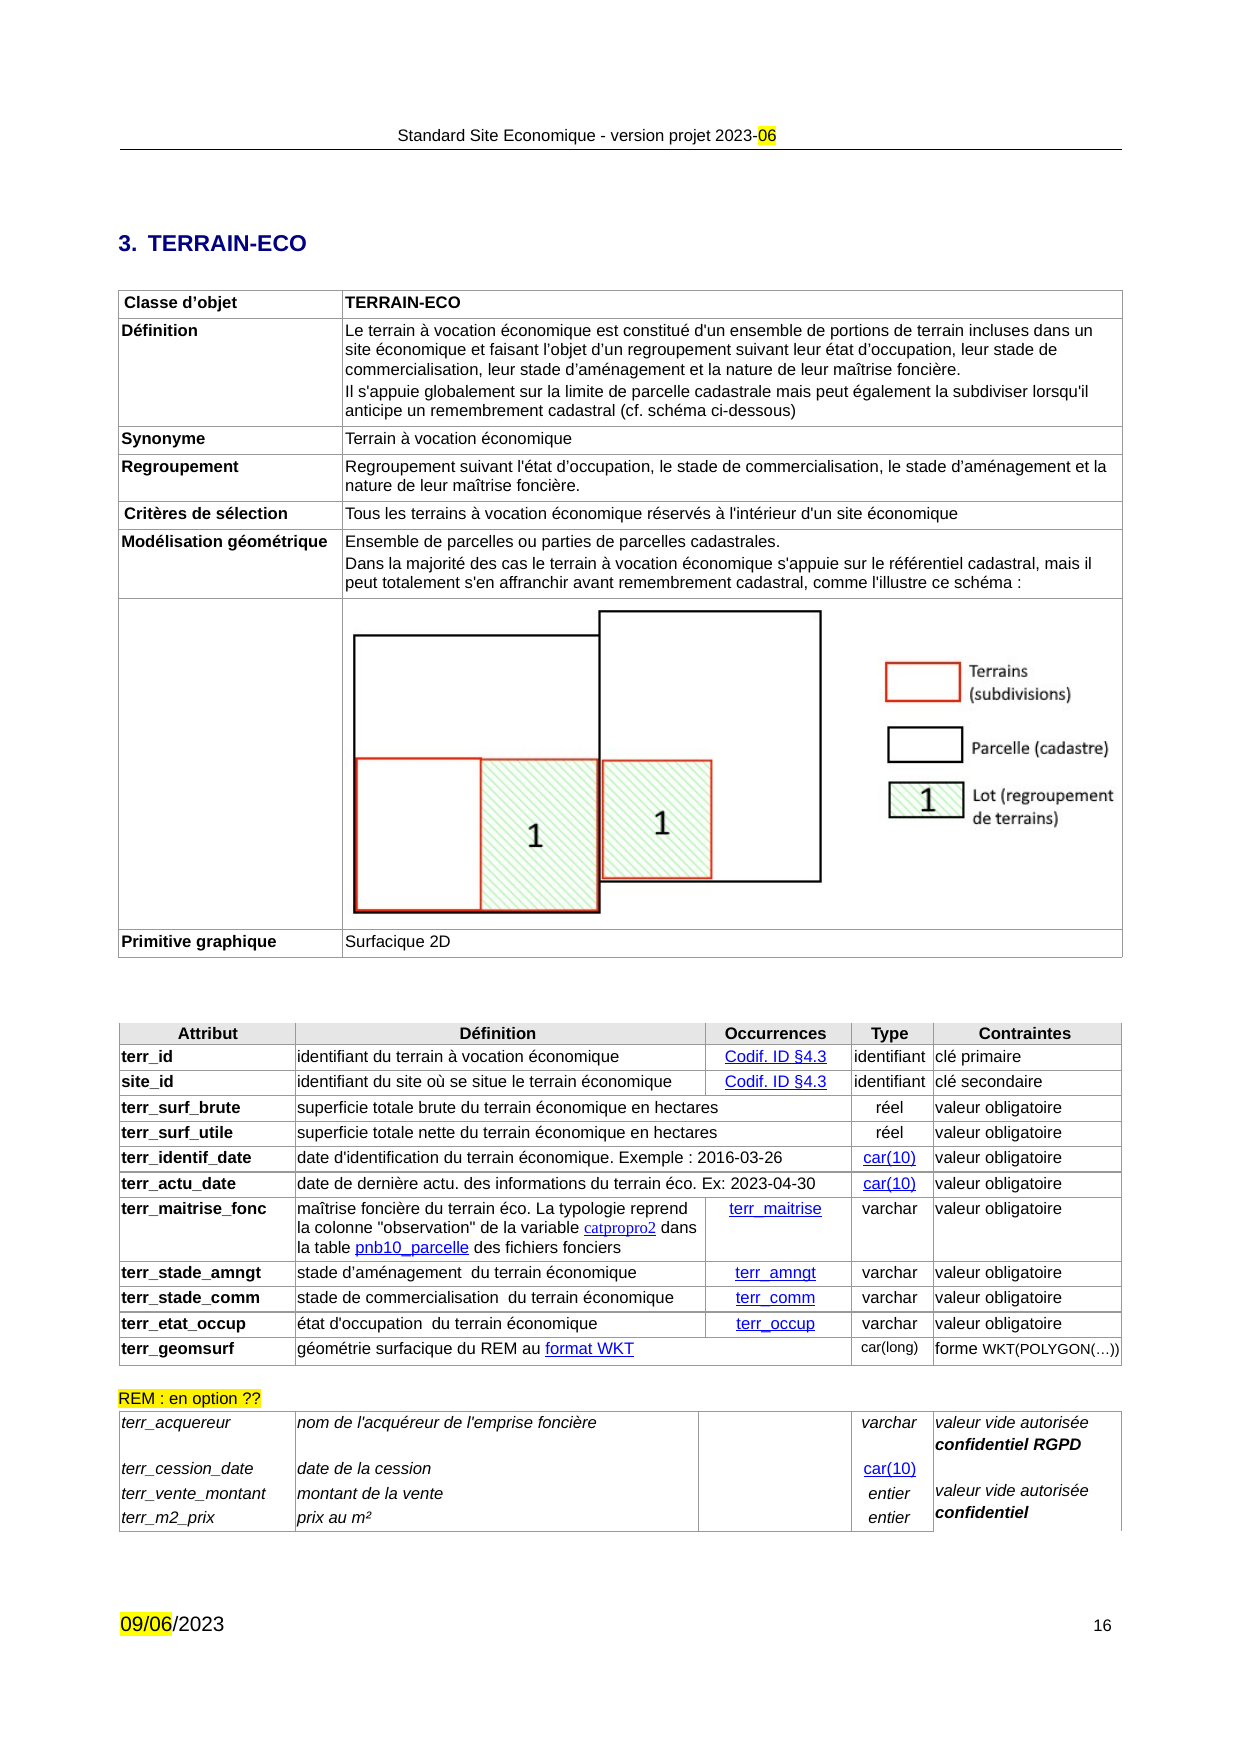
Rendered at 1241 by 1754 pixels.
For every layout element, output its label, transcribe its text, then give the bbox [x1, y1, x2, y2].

table_cell Définition [119, 319, 342, 426]
table_cell Terrain à vocation économique [343, 427, 1122, 454]
table_cell forme WKT(POLYGON(…)) [934, 1338, 1121, 1365]
table_header Occurrences [706, 1023, 851, 1044]
table_cell valeur obligatoire [934, 1198, 1121, 1261]
table_cell car(10) [852, 1458, 933, 1482]
table_header [699, 1412, 851, 1458]
table_header nom de l'acquéreur de l'emprise foncière [296, 1412, 698, 1458]
table_cell terr_amngt [706, 1262, 851, 1286]
table_cell Regroupement [119, 455, 342, 501]
table_cell date de la cession [296, 1458, 698, 1482]
table_header terr_acquereur [120, 1412, 295, 1458]
table_cell terr_identif_date [120, 1147, 295, 1171]
table_cell superficie totale nette du terrain économique en hectares [296, 1122, 851, 1146]
table_cell identifiant [852, 1045, 933, 1070]
table_cell [699, 1507, 851, 1531]
table_cell clé secondaire [934, 1071, 1121, 1095]
table_cell valeur vide autorisée confidentiel [934, 1458, 1121, 1531]
table_cell Codif. ID §4.3 [706, 1045, 851, 1070]
table_cell stade de commercialisation du terrain économique [296, 1287, 705, 1311]
table_cell identifiant [852, 1071, 933, 1095]
table_cell varchar [852, 1287, 933, 1311]
table_cell état d'occupation du terrain économique [296, 1313, 705, 1337]
table_cell maîtrise foncière du terrain éco. La typologie reprend la colonne "observation" de la variable catpropro2 dans la table pnb10_parcelle des fichiers fonciers [296, 1198, 705, 1261]
table_cell entier [852, 1507, 933, 1531]
table_cell terr_stade_comm [120, 1287, 295, 1311]
table_cell valeur obligatoire [934, 1096, 1121, 1121]
table_cell Critères de sélection [119, 502, 342, 529]
table_cell Codif. ID §4.3 [706, 1071, 851, 1095]
table_cell date d'identification du terrain économique. Exemple : 2016-03-26 [296, 1147, 851, 1171]
table_cell Synonyme [119, 427, 342, 454]
table_cell terr_surf_utile [120, 1122, 295, 1146]
table_header valeur vide autorisée confidentiel RGPD [934, 1412, 1121, 1458]
table_cell valeur obligatoire [934, 1122, 1121, 1146]
table_cell prix au m² [296, 1507, 698, 1531]
table_cell Regroupement suivant l'état d’occupation, le stade de commercialisation, le stade d’aménagement et la nature de leur maîtrise foncière. [343, 455, 1122, 501]
table_cell Ensemble de parcelles ou parties de parcelles cadastrales. Dans la majorité des cas le terrain à vocation économique s'appuie sur le référentiel cadastral, mais il peut totalement s'en affranchir avant remembrement cadastral, comme l'illustre ce schéma : [343, 530, 1122, 598]
table_cell Tous les terrains à vocation économique réservés à l'intérieur d'un site économique [343, 502, 1122, 529]
table_header Définition [296, 1023, 705, 1044]
table_cell terr_surf_brute [120, 1096, 295, 1121]
table_cell valeur obligatoire [934, 1262, 1121, 1286]
table_cell terr_actu_date [120, 1173, 295, 1197]
table_cell Modélisation géométrique [119, 530, 342, 598]
table_cell [343, 599, 1122, 928]
table_cell car(10) [852, 1147, 933, 1171]
table_cell superficie totale brute du terrain économique en hectares [296, 1096, 851, 1121]
table_cell terr_etat_occup [120, 1313, 295, 1337]
table_cell [699, 1483, 851, 1507]
table_cell [119, 599, 342, 928]
table_header Classe d’objet [119, 291, 342, 318]
table_cell Surfacique 2D [343, 930, 1122, 957]
table_cell terr_maitrise [706, 1198, 851, 1261]
table_cell Primitive graphique [119, 930, 342, 957]
table_cell géométrie surfacique du REM au format WKT [296, 1338, 851, 1365]
table_cell car(long) [852, 1338, 933, 1365]
table_header Type [852, 1023, 933, 1044]
table_cell varchar [852, 1198, 933, 1261]
table_cell date de dernière actu. des informations du terrain éco. Ex: 2023-04-30 [296, 1173, 851, 1197]
table_cell car(10) [852, 1173, 933, 1197]
table_cell terr_cession_date [120, 1458, 295, 1482]
table_cell terr_id [120, 1045, 295, 1070]
table_cell varchar [852, 1313, 933, 1337]
table_cell terr_comm [706, 1287, 851, 1311]
table_cell terr_occup [706, 1313, 851, 1337]
table_cell terr_maitrise_fonc [120, 1198, 295, 1261]
table_cell Le terrain à vocation économique est constitué d'un ensemble de portions de terrain incluses dans un site économique et faisant l’objet d’un regroupement suivant leur état d’occupation, leur stade de commercialisation, leur stade d’aménagement et la nature de leur maîtrise foncière. Il s'appuie globalement sur la limite de parcelle cadastrale mais peut également la subdiviser lorsqu'il anticipe un remembrement cadastral (cf. schéma ci-dessous) [343, 319, 1122, 426]
table_header Attribut [120, 1023, 295, 1044]
table_cell site_id [120, 1071, 295, 1095]
table_cell clé primaire [934, 1045, 1121, 1070]
table_cell terr_m2_prix [120, 1507, 295, 1531]
table_cell valeur obligatoire [934, 1173, 1121, 1197]
table_cell entier [852, 1483, 933, 1507]
text REM : en option ?? [118, 1388, 1116, 1408]
table_cell réel [852, 1122, 933, 1146]
table_cell identifiant du terrain à vocation économique [296, 1045, 705, 1070]
table_cell valeur obligatoire [934, 1147, 1121, 1171]
table_cell terr_geomsurf [120, 1338, 295, 1365]
table_cell varchar [852, 1262, 933, 1286]
table_cell montant de la vente [296, 1483, 698, 1507]
table_cell valeur obligatoire [934, 1287, 1121, 1311]
table_cell valeur obligatoire [934, 1313, 1121, 1337]
table_cell réel [852, 1096, 933, 1121]
picture [344, 601, 1120, 923]
table_cell terr_stade_amngt [120, 1262, 295, 1286]
table_header TERRAIN-ECO [343, 291, 1122, 318]
table_header varchar [852, 1412, 933, 1458]
subtitle TERRAIN-ECO [118, 230, 1122, 256]
table_cell [699, 1458, 851, 1482]
table_cell stade d’aménagement du terrain économique [296, 1262, 705, 1286]
table_header Contraintes [934, 1023, 1121, 1044]
table_cell identifiant du site où se situe le terrain économique [296, 1071, 705, 1095]
table_cell terr_vente_montant [120, 1483, 295, 1507]
